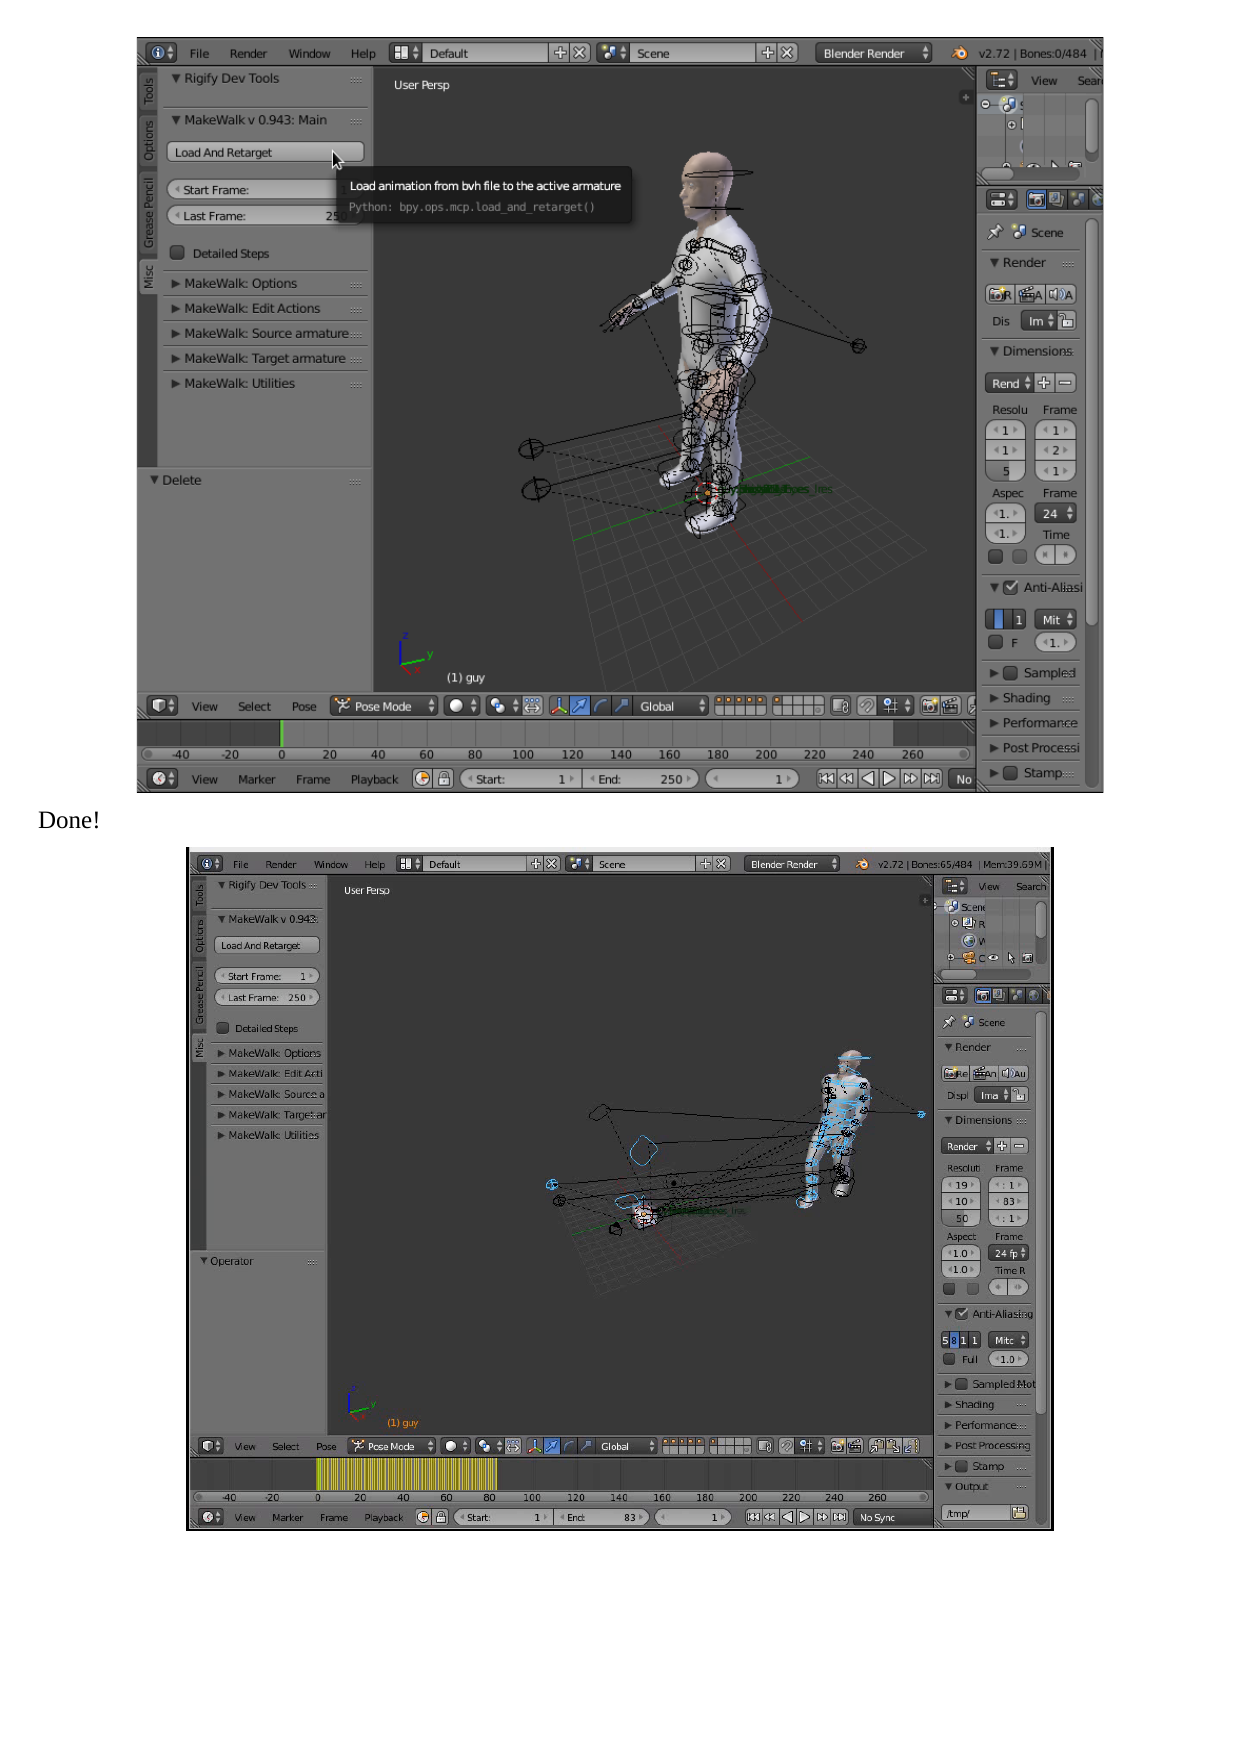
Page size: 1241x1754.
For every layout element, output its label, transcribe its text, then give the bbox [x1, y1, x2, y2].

picture [136, 37, 1104, 793]
text Done! [38, 806, 1202, 834]
